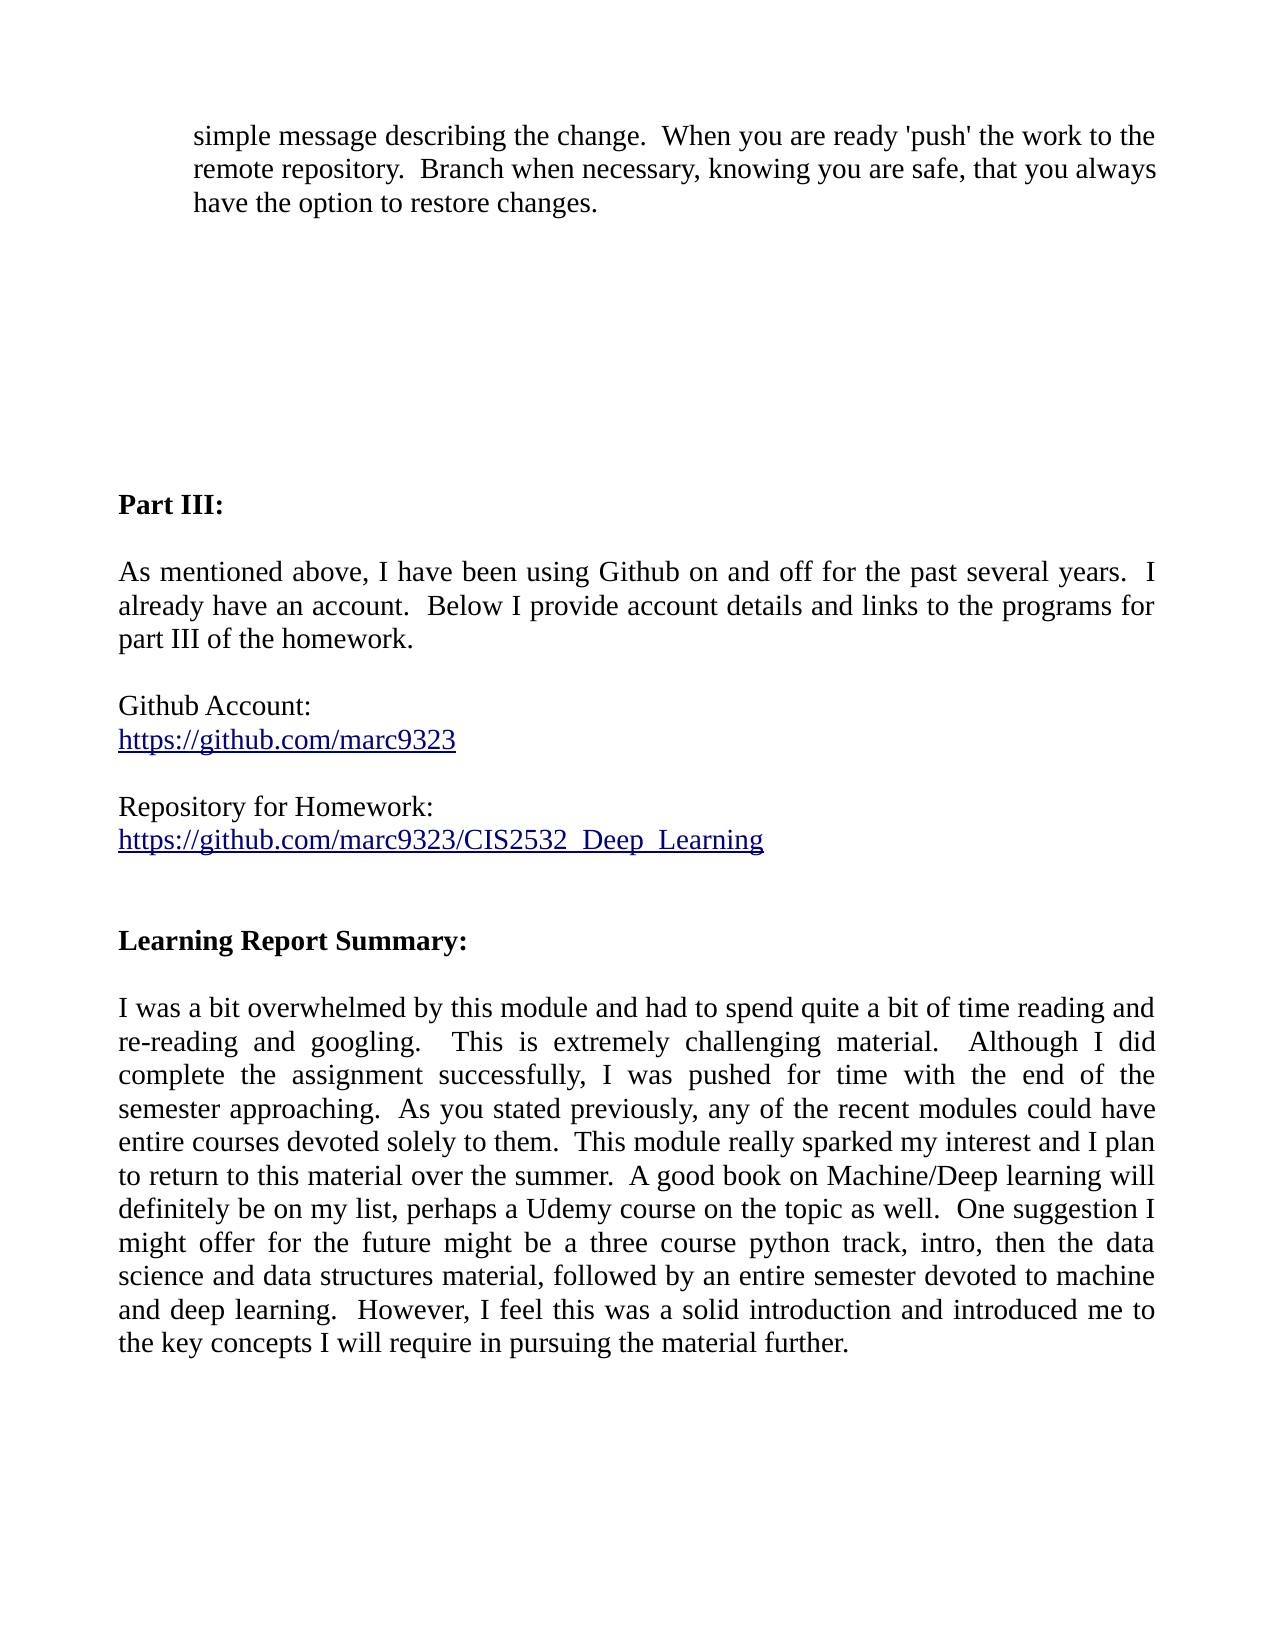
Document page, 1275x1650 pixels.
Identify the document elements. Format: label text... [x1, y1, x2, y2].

text https://github.com/marc9323 [118, 722, 1157, 755]
text Part III: [118, 487, 1157, 521]
text As mentioned above, I have been using Github on and off for the past several years. I already have an account. Below I provide account details and links to the programs for part III of the homework. [118, 554, 1157, 655]
list simple message describing the change. When you are ready 'push' the work to the remote repository. Branch when necessary, knowing you are safe, that you always have the option to restore changes. [156, 118, 1157, 219]
text Repository for Homework: [118, 789, 1157, 822]
text Github Account: [118, 688, 1157, 722]
text Learning Report Summary: [118, 923, 1157, 957]
text I was a bit overwhelmed by this module and had to spend quite a bit of time reading and re-reading and googling. This is extremely challenging material. Although I did complete the assignment successfully, I was pushed for time with the end of the semester approaching. As you stated previously, any of the recent modules could have entire courses devoted solely to them. This module really sparked my interest and I plan to return to this material over the summer. A good book on Machine/Deep learning will definitely be on my list, perhaps a Udemy course on the topic as well. One suggestion I might offer for the future might be a three course python track, intro, then the data science and data structures material, followed by an entire semester devoted to machine and deep learning. However, I feel this was a solid introduction and introduced me to the key concepts I will require in pursuing the material further. [118, 990, 1157, 1359]
text https://github.com/marc9323/CIS2532_Deep_Learning [118, 822, 1157, 856]
